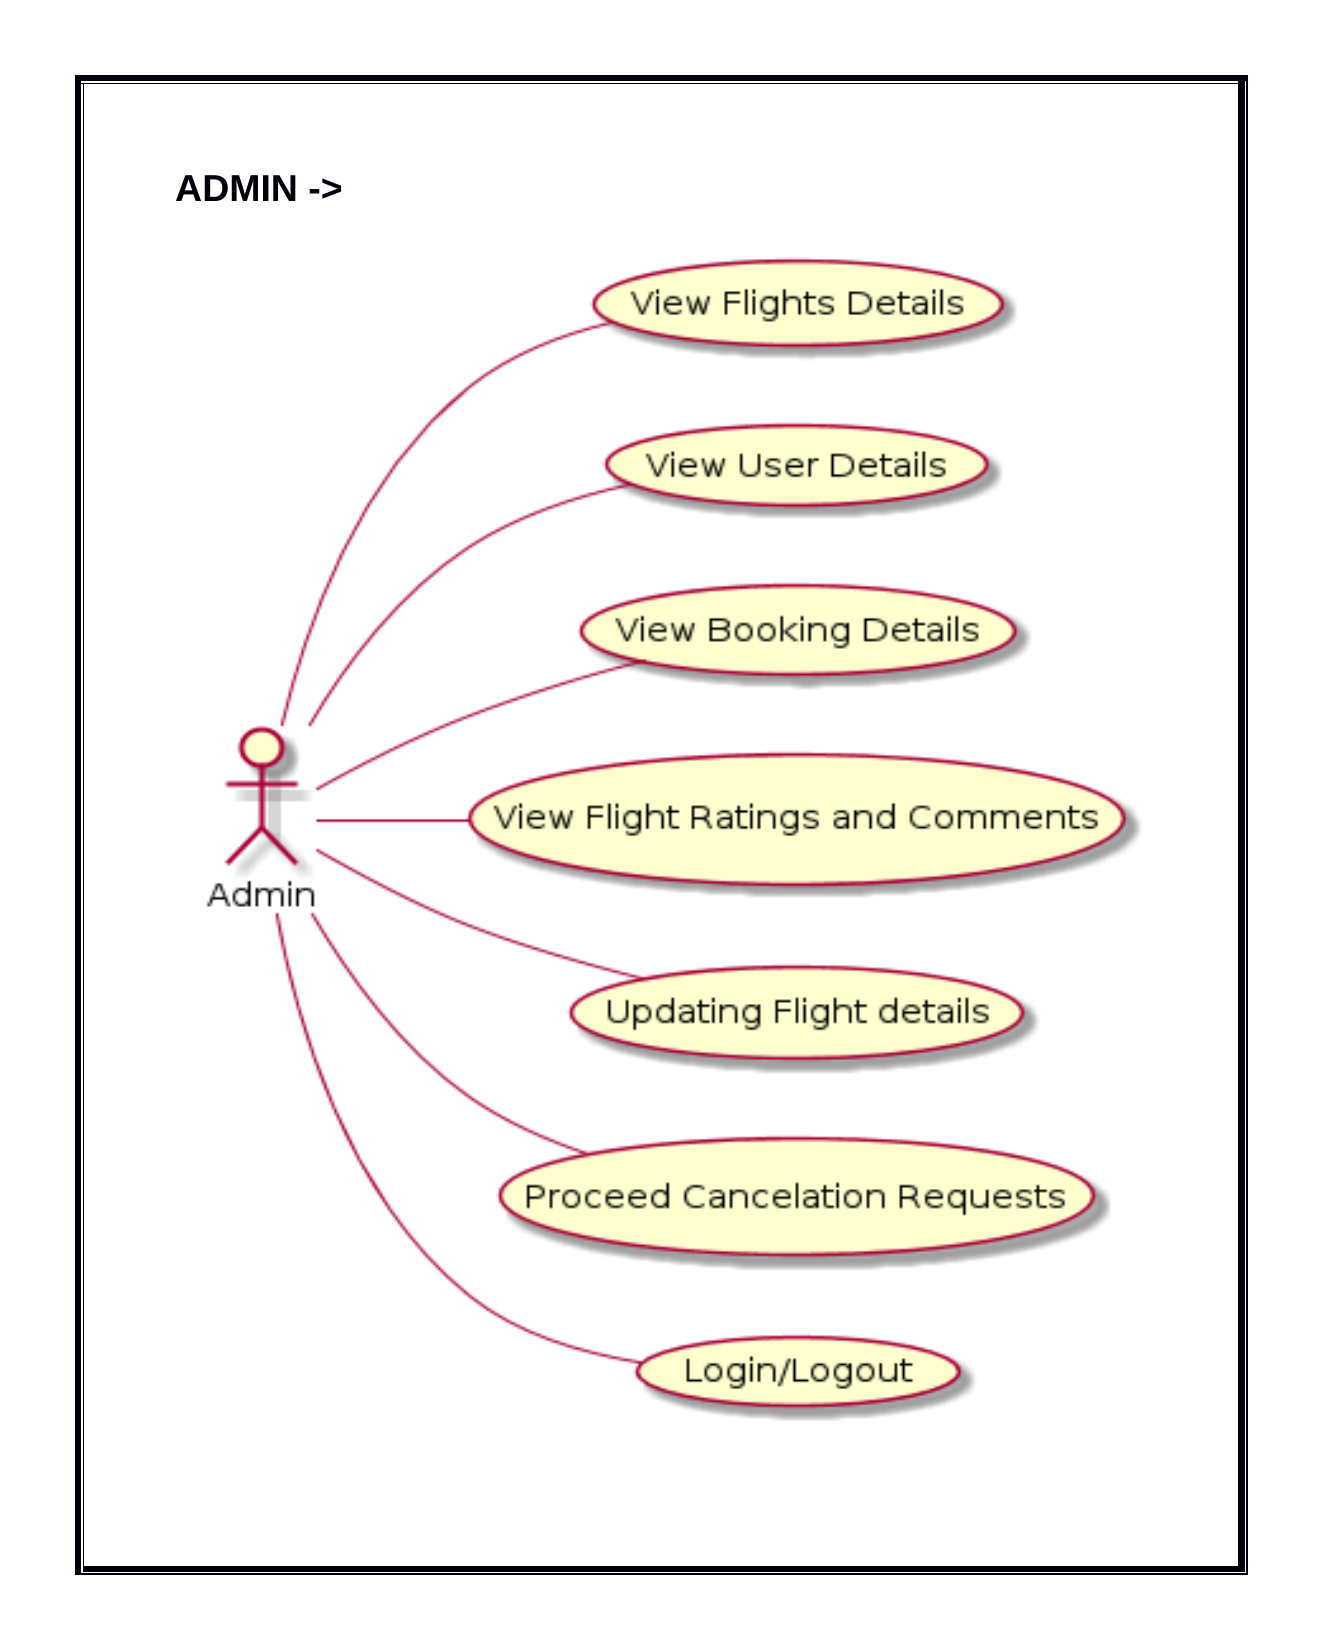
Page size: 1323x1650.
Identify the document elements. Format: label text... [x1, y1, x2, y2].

subtitle ADMIN -> [175, 167, 1156, 210]
picture [193, 242, 1149, 1428]
